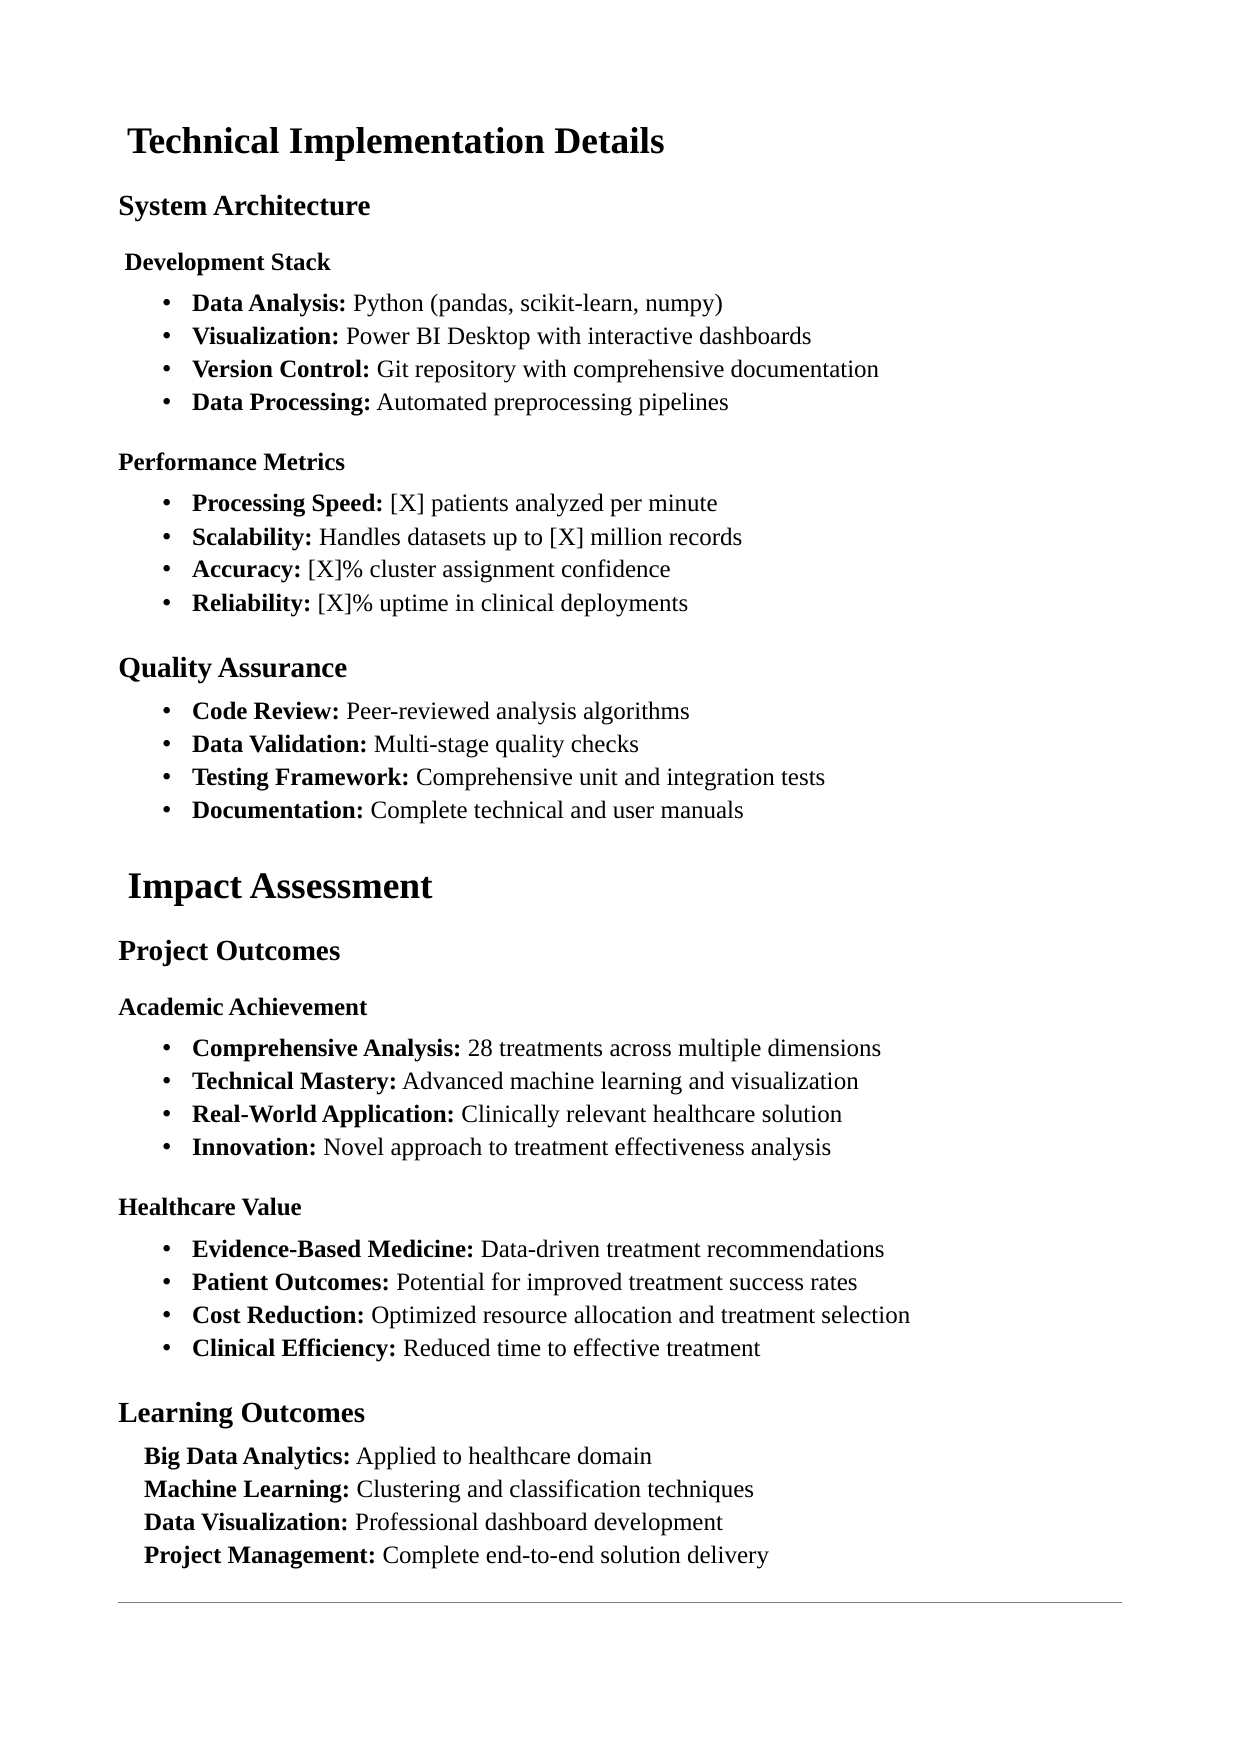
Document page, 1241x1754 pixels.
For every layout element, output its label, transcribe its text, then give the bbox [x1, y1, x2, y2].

list Clinical Efficiency: Reduced time to effective treatment [162, 1333, 1122, 1362]
list Patient Outcomes: Potential for improved treatment success rates [162, 1267, 1122, 1296]
list Cost Reduction: Optimized resource allocation and treatment selection [162, 1300, 1122, 1328]
subtitle Healthcare Value [118, 1192, 1122, 1221]
subtitle Quality Assurance [118, 650, 1122, 683]
list Code Review: Peer-reviewed analysis algorithms [162, 696, 1122, 724]
subtitle Learning Outcomes [118, 1395, 1122, 1428]
list Reliability: [X]% uptime in clinical deployments [162, 588, 1122, 616]
list Real-World Application: Clinically relevant healthcare solution [162, 1099, 1122, 1128]
subtitle Development Stack [118, 247, 1122, 276]
subtitle Impact Assessment [118, 863, 1122, 906]
list Accuracy: [X]% cluster assignment confidence [162, 554, 1122, 583]
list Scalability: Handles datasets up to [X] million records [162, 522, 1122, 550]
list Processing Speed: [X] patients analyzed per minute [162, 488, 1122, 517]
list Visualization: Power BI Desktop with interactive dashboards [162, 321, 1122, 350]
text ✅ Big Data Analytics: Applied to healthcare domain ✅ Machine Learning: Clustering and classification techniques ✅ Data Visualization: Professional dashboard development ✅ Project Management: Complete end-to-end solution delivery [118, 1441, 1122, 1569]
subtitle Project Outcomes [118, 933, 1122, 967]
list Data Validation: Multi-stage quality checks [162, 729, 1122, 758]
subtitle Academic Achievement [118, 992, 1122, 1021]
list Technical Mastery: Advanced machine learning and visualization [162, 1066, 1122, 1095]
list Data Processing: Automated preprocessing pipelines [162, 387, 1122, 416]
list Evidence-Based Medicine: Data-driven treatment recommendations [162, 1234, 1122, 1262]
subtitle Performance Metrics [118, 447, 1122, 476]
list Comprehensive Analysis: 28 treatments across multiple dimensions [162, 1033, 1122, 1062]
subtitle System Architecture [118, 188, 1122, 222]
list Testing Framework: Comprehensive unit and integration tests [162, 762, 1122, 791]
list Version Control: Git repository with comprehensive documentation [162, 354, 1122, 383]
list Documentation: Complete technical and user manuals [162, 795, 1122, 824]
subtitle Technical Implementation Details [118, 118, 1122, 161]
list Data Analysis: Python (pandas, scikit-learn, numpy) [162, 288, 1122, 317]
list Innovation: Novel approach to treatment effectiveness analysis [162, 1132, 1122, 1161]
